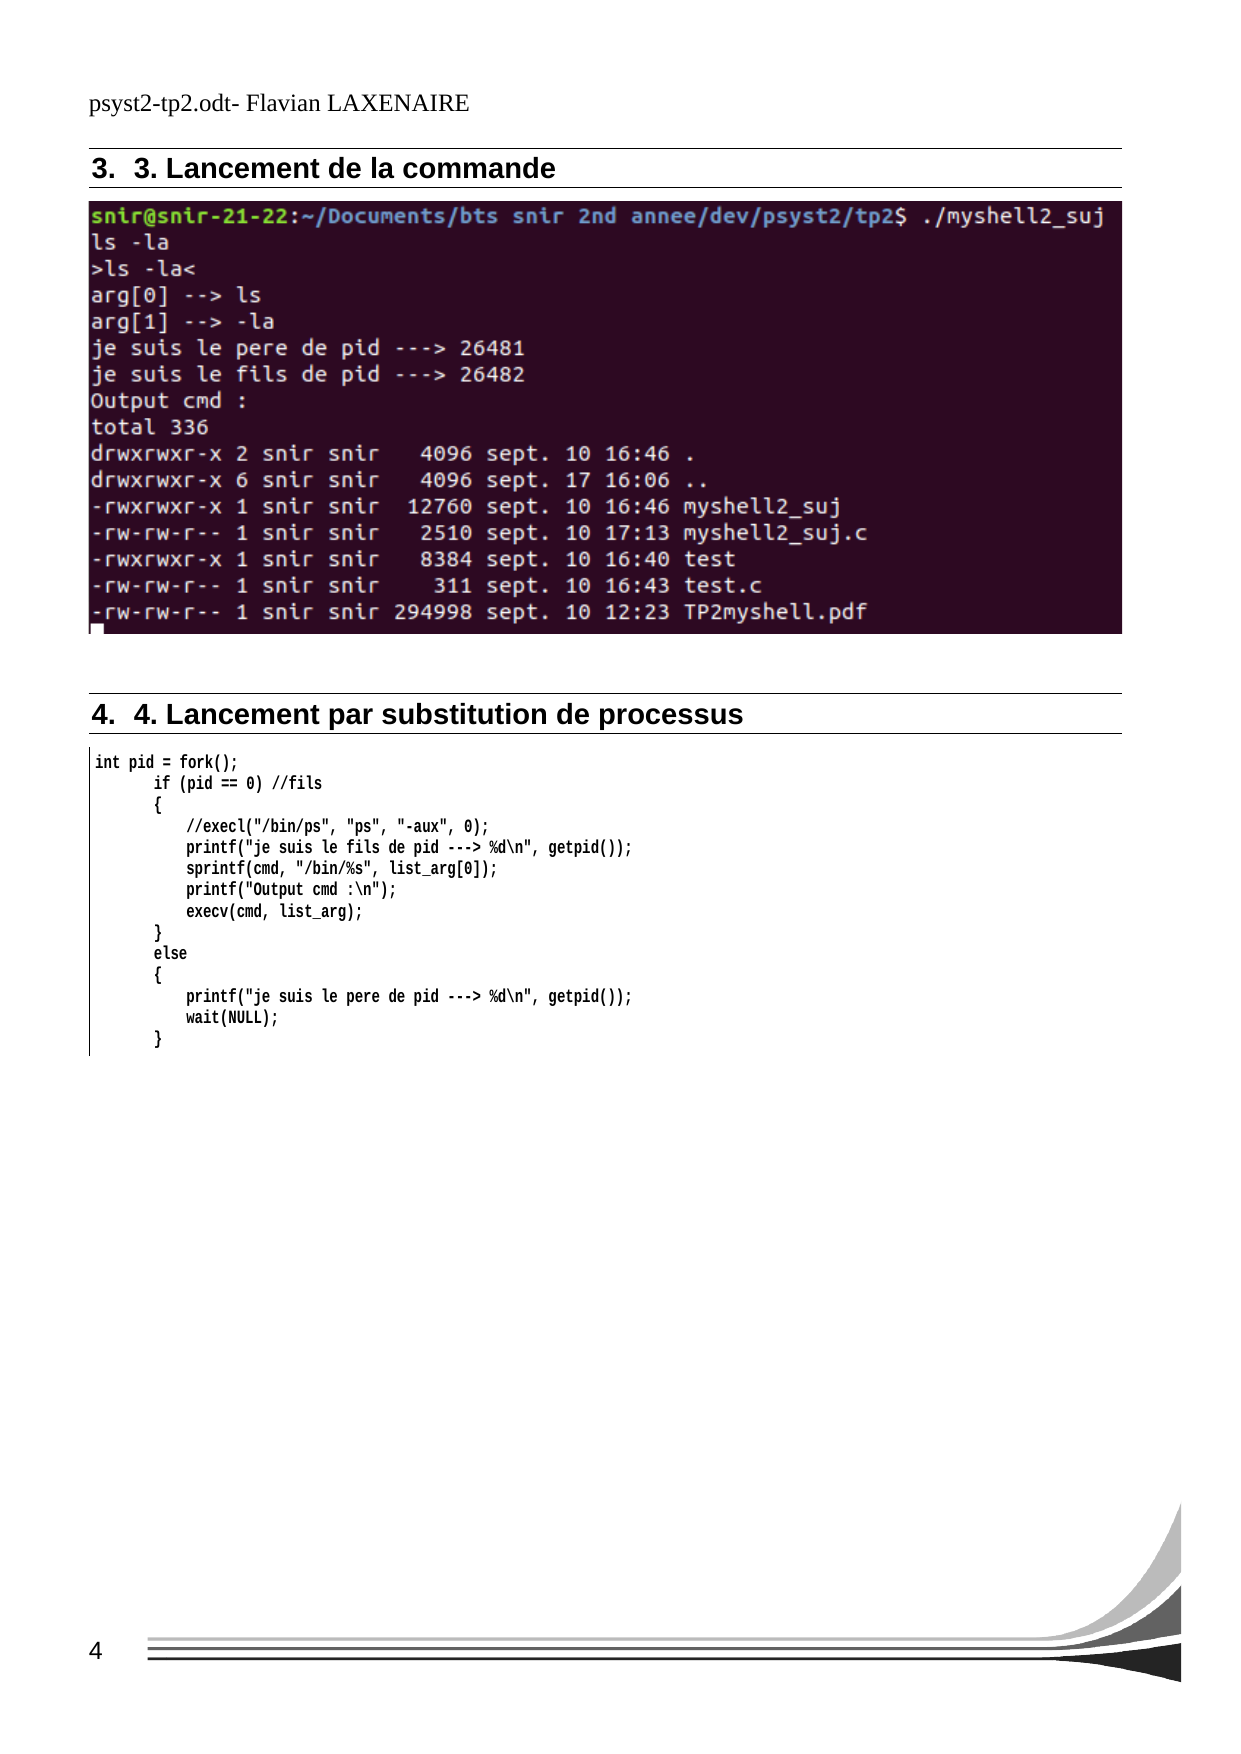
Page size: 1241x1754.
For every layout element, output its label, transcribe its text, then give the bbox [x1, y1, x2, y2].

text wait(NULL); [90, 1008, 1122, 1029]
text int pid = fork(); [90, 747, 1122, 774]
text { [90, 795, 1122, 816]
text sprintf(cmd, "/bin/%s", list_arg[0]); [90, 859, 1122, 880]
text } [90, 923, 1122, 944]
text { [90, 965, 1122, 986]
text //execl("/bin/ps", "ps", "-aux", 0); [90, 816, 1122, 838]
subtitle 4. Lancement par substitution de processus [88, 694, 1122, 734]
text else [90, 944, 1122, 965]
picture [147, 1500, 1182, 1683]
text printf("je suis le fils de pid ---> %d\n", getpid()); [90, 838, 1122, 859]
text printf("je suis le pere de pid ---> %d\n", getpid()); [90, 986, 1122, 1008]
text printf("Output cmd :\n"); [90, 880, 1122, 901]
text if (pid == 0) //fils [90, 774, 1122, 795]
picture [88, 201, 1123, 634]
text execv(cmd, list_arg); [90, 901, 1122, 923]
subtitle 3. Lancement de la commande [88, 149, 1122, 188]
text } [90, 1029, 1122, 1056]
